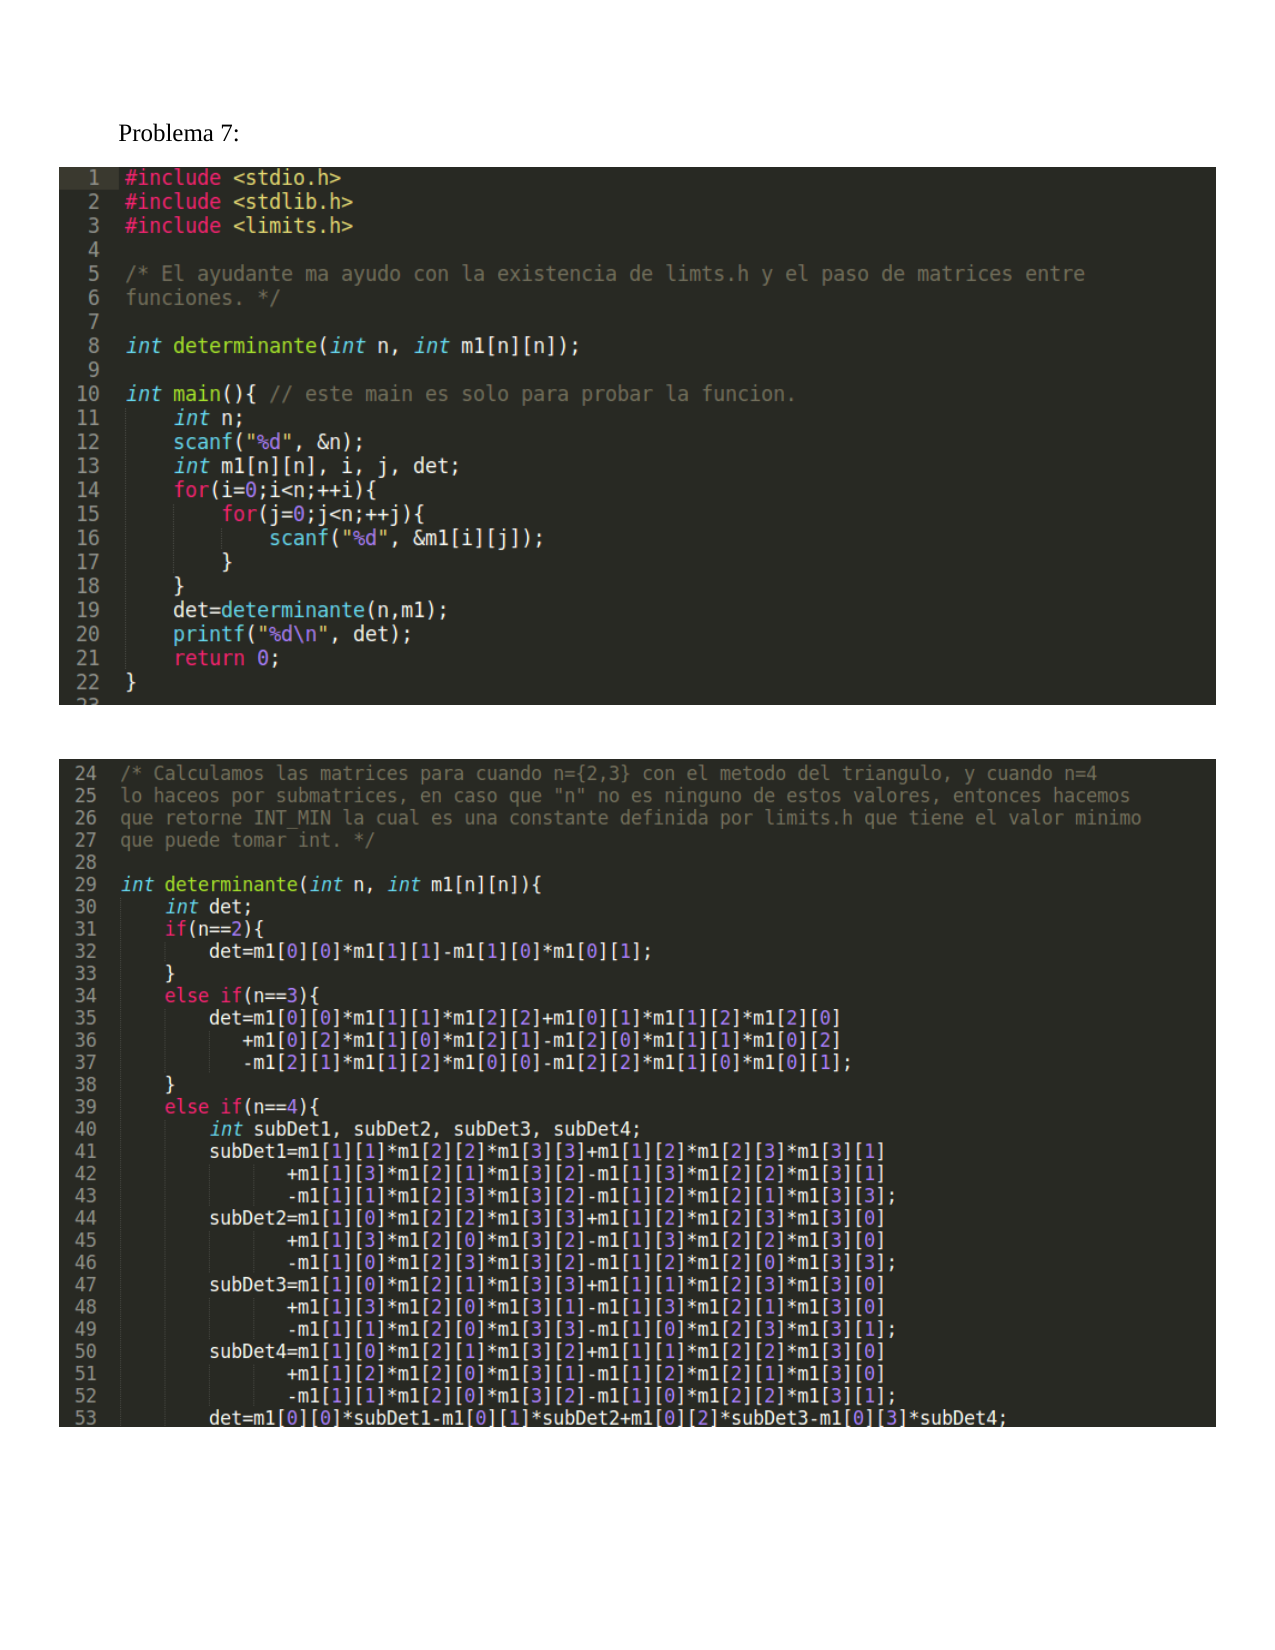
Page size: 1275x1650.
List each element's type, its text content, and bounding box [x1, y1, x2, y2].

picture [59, 167, 1216, 705]
text Problema 7: [118, 118, 1157, 147]
picture [59, 759, 1216, 1427]
